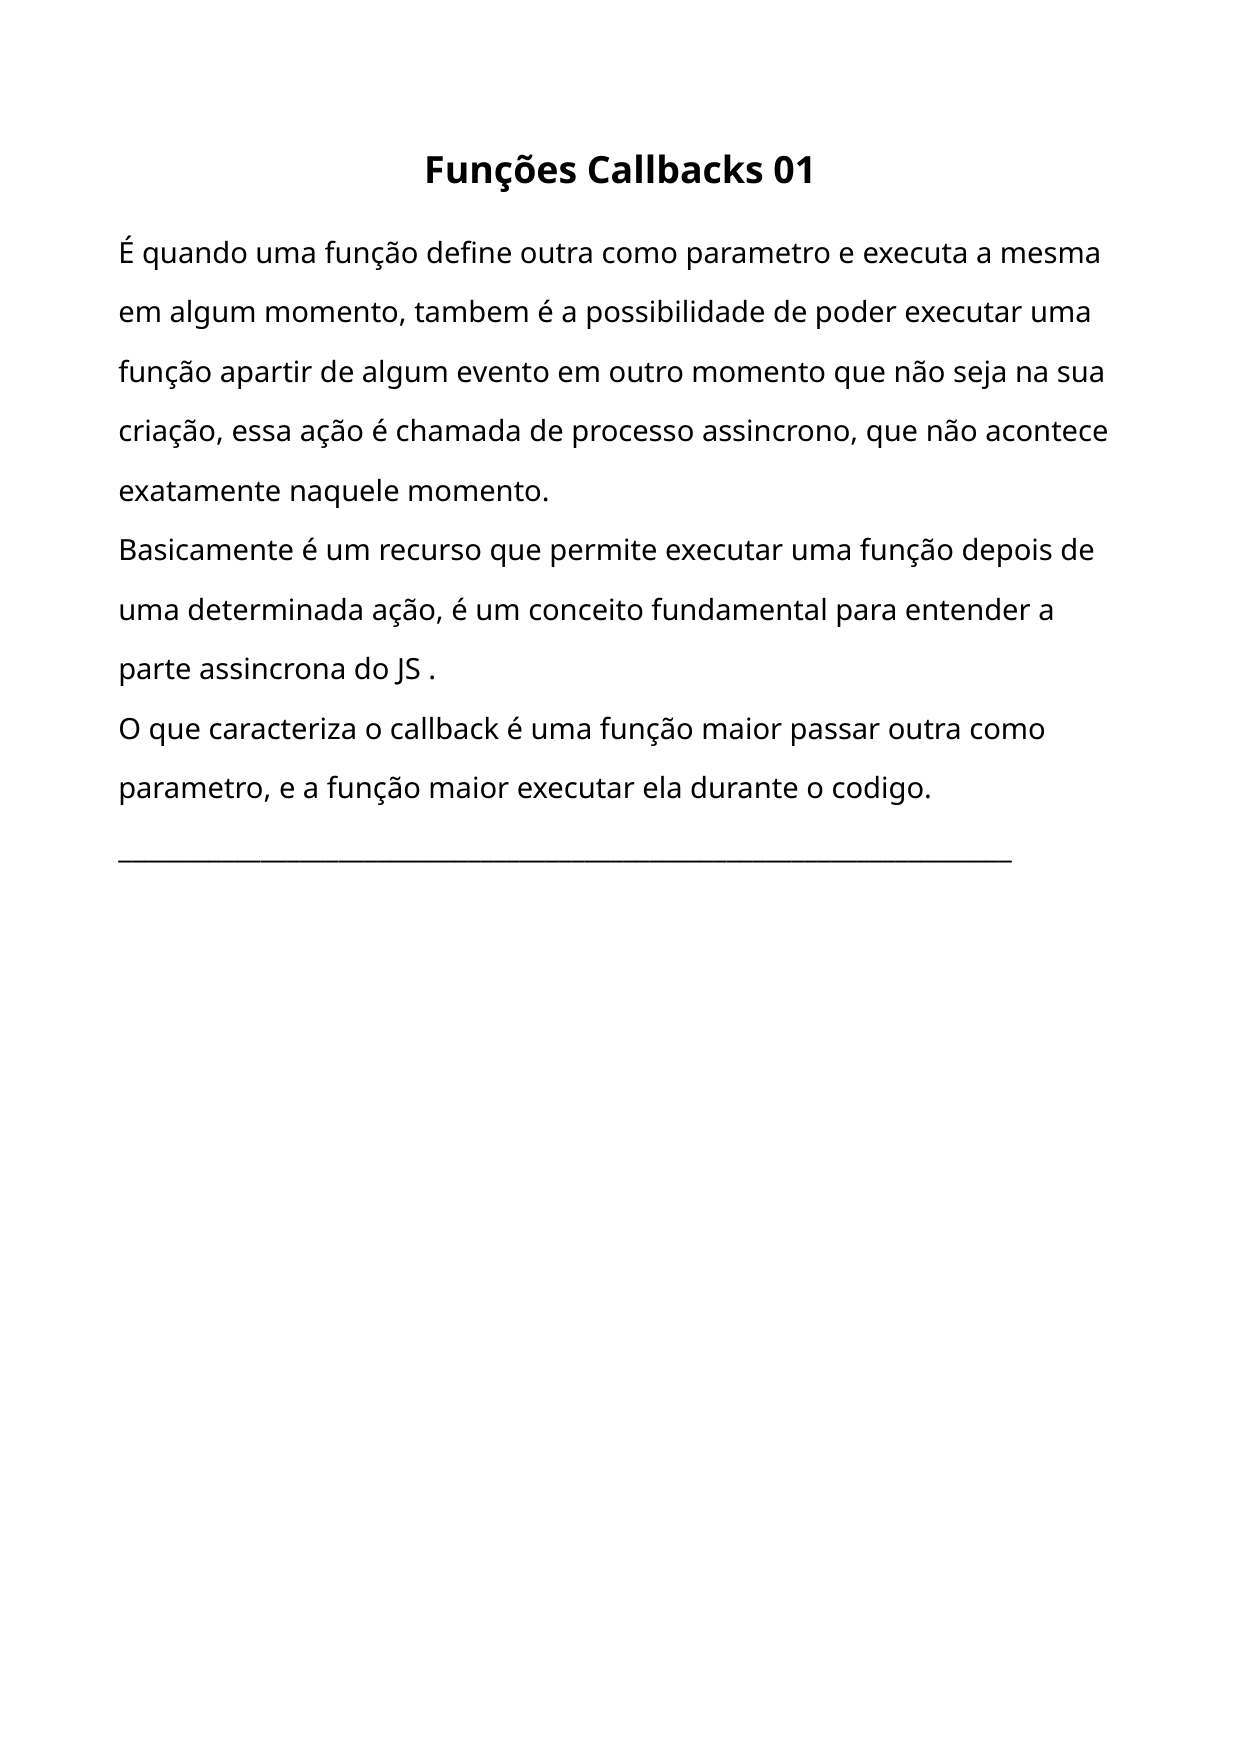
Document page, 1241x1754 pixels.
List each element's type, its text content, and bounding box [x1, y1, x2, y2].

subtitle Funções Callbacks 01 [118, 143, 1122, 194]
text O que caracteriza o callback é uma função maior passar outra como parametro, e a função maior executar ela durante o codigo. [118, 708, 1122, 807]
text Basicamente é um recurso que permite executar uma função depois de uma determinada ação, é um conceito fundamental para entender a parte assincrona do JS . [118, 529, 1122, 688]
text É quando uma função define outra como parametro e executa a mesma em algum momento, tambem é a possibilidade de poder executar uma função apartir de algum evento em outro momento que não seja na sua criação, essa ação é chamada de processo assincrono, que não acontece exatamente naquele momento. [118, 232, 1122, 510]
text _____________________________________________________________________ [118, 827, 1122, 867]
